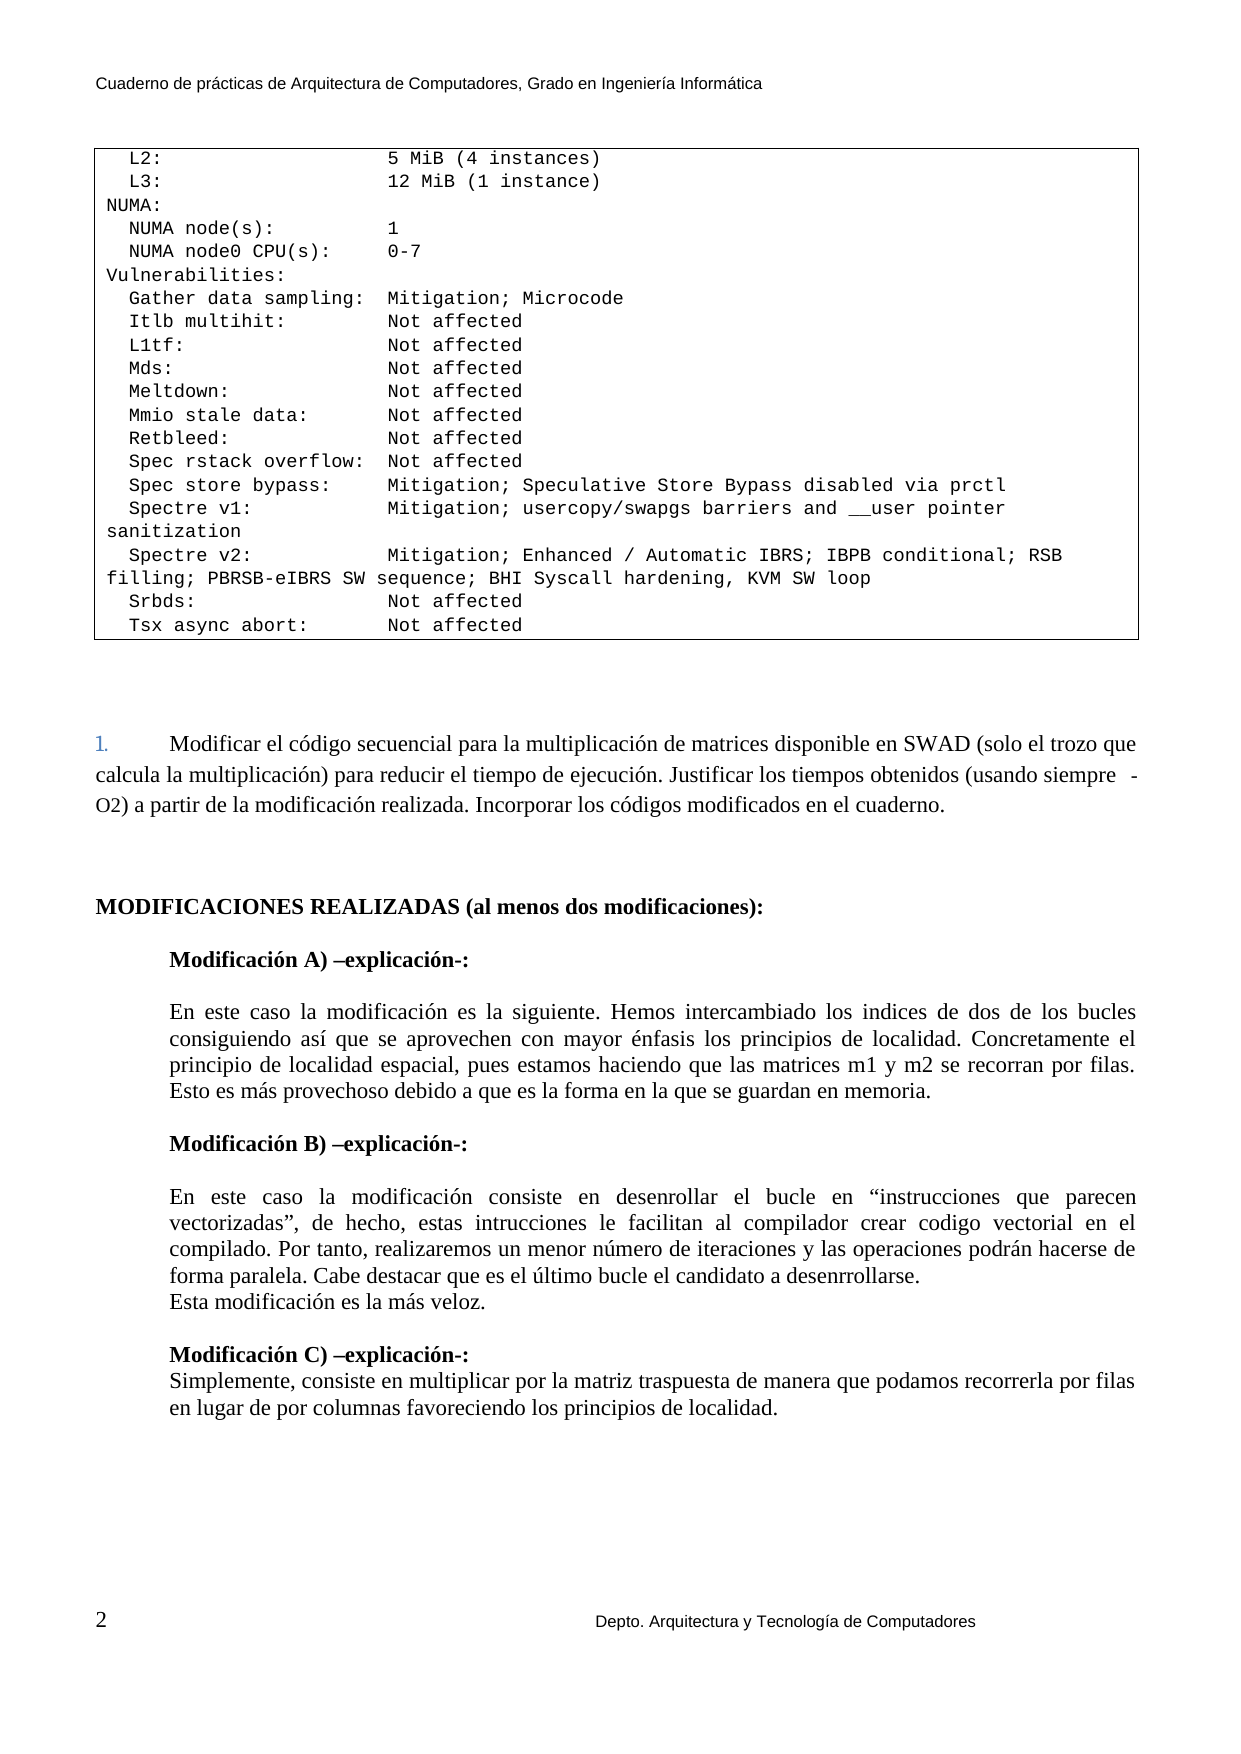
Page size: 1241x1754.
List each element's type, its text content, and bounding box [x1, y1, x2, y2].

table_header L2: 5 MiB (4 instances) L3: 12 MiB (1 instance) NUMA: NUMA node(s): 1 NUMA node0 CPU(s): 0-7 Vulnerabilities: Gather data sampling: Mitigation; Microcode Itlb multihit: Not affected L1tf: Not affected Mds: Not affected Meltdown: Not affected Mmio stale data: Not affected Retbleed: Not affected Spec rstack overflow: Not affected Spec store bypass: Mitigation; Speculative Store Bypass disabled via prctl Spectre v1: Mitigation; usercopy/swapgs barriers and __user pointer sanitization Spectre v2: Mitigation; Enhanced / Automatic IBRS; IBPB conditional; RSB filling; PBRSB-eIBRS SW sequence; BHI Syscall hardening, KVM SW loop Srbds: Not affected Tsx async abort: Not affected [95, 149, 1138, 639]
text Modificación C) –explicación-: [95, 1341, 1137, 1367]
text Modificación B) –explicación-: [95, 1130, 1137, 1156]
text Modificación A) –explicación-: [95, 946, 1137, 972]
text En este caso la modificación es la siguiente. Hemos intercambiado los indices de dos de los bucles consiguiendo así que se aprovechen con mayor énfasis los principios de localidad. Concretamente el principio de localidad espacial, pues estamos haciendo que las matrices m1 y m2 se recorran por filas. Esto es más provechoso debido a que es la forma en la que se guardan en memoria. [169, 998, 1137, 1104]
text MODIFICACIONES REALIZADAS (al menos dos modificaciones): [95, 893, 1137, 919]
text Simplemente, consiste en multiplicar por la matriz traspuesta de manera que podamos recorrerla por filas en lugar de por columnas favoreciendo los principios de localidad. [169, 1367, 1137, 1420]
text En este caso la modificación consiste en desenrollar el bucle en “instrucciones que parecen vectorizadas”, de hecho, estas intrucciones le facilitan al compilador crear codigo vectorial en el compilado. Por tanto, realizaremos un menor número de iteraciones y las operaciones podrán hacerse de forma paralela. Cabe destacar que es el último bucle el candidato a desenrrollarse. [169, 1183, 1137, 1288]
text Esta modificación es la más veloz. [169, 1288, 1137, 1314]
list Modificar el código secuencial para la multiplicación de matrices disponible en SWAD (solo el trozo que calcula la multiplicación) para reducir el tiempo de ejecución. Justificar los tiempos obtenidos (usando siempre -O2) a partir de la modificación realizada. Incorporar los códigos modificados en el cuaderno. [95, 730, 1137, 817]
